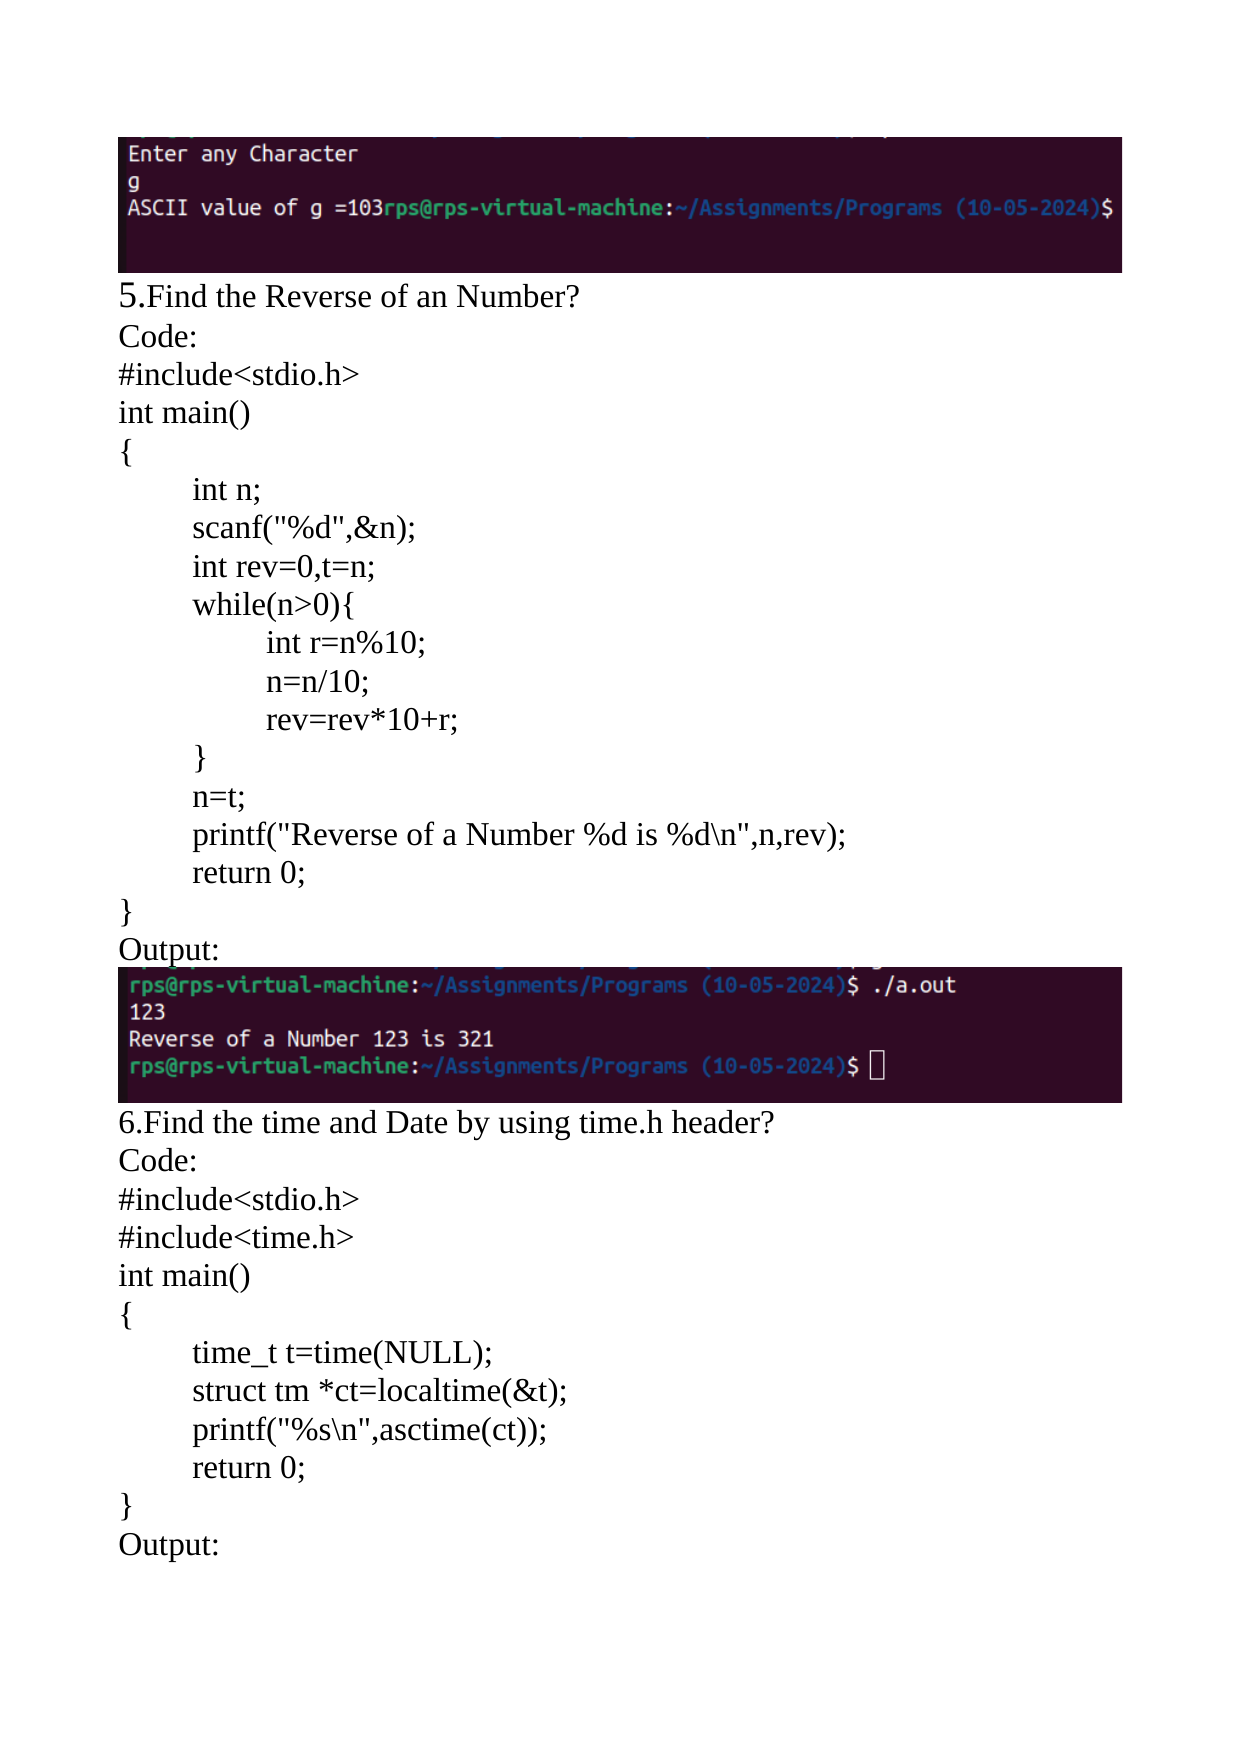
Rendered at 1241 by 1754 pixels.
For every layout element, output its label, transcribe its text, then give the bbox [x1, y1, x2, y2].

text int main() [118, 1256, 1122, 1294]
text int r=n%10; [118, 622, 1122, 661]
text printf("%s\n",asctime(ct)); [118, 1409, 1122, 1447]
text n=n/10; [118, 661, 1122, 699]
text Code: [118, 1141, 1122, 1179]
picture [118, 967, 1123, 1103]
text [118, 118, 1122, 137]
text int n; [118, 469, 1122, 507]
text 6.Find the time and Date by using time.h header? [118, 1103, 1122, 1141]
text { [118, 1294, 1122, 1332]
text Output: [118, 929, 1122, 967]
text int main() [118, 392, 1122, 431]
text time_t t=time(NULL); [118, 1332, 1122, 1371]
text } [118, 1486, 1122, 1524]
text struct tm *ct=localtime(&t); [118, 1371, 1122, 1409]
text { [118, 431, 1122, 469]
text rev=rev*10+r; [118, 699, 1122, 737]
text Code: [118, 316, 1122, 354]
text #include<stdio.h> [118, 354, 1122, 392]
text #include<time.h> [118, 1217, 1122, 1256]
text scanf("%d",&n); [118, 507, 1122, 546]
text n=t; [118, 776, 1122, 814]
text int rev=0,t=n; [118, 546, 1122, 584]
text Output: [118, 1524, 1122, 1562]
text return 0; [118, 1447, 1122, 1486]
text } [118, 891, 1122, 929]
picture [118, 137, 1123, 273]
text } [118, 737, 1122, 776]
text return 0; [118, 852, 1122, 891]
text printf("Reverse of a Number %d is %d\n",n,rev); [118, 814, 1122, 852]
text #include<stdio.h> [118, 1179, 1122, 1217]
text while(n>0){ [118, 584, 1122, 622]
text 5.Find the Reverse of an Number? [118, 273, 1122, 316]
